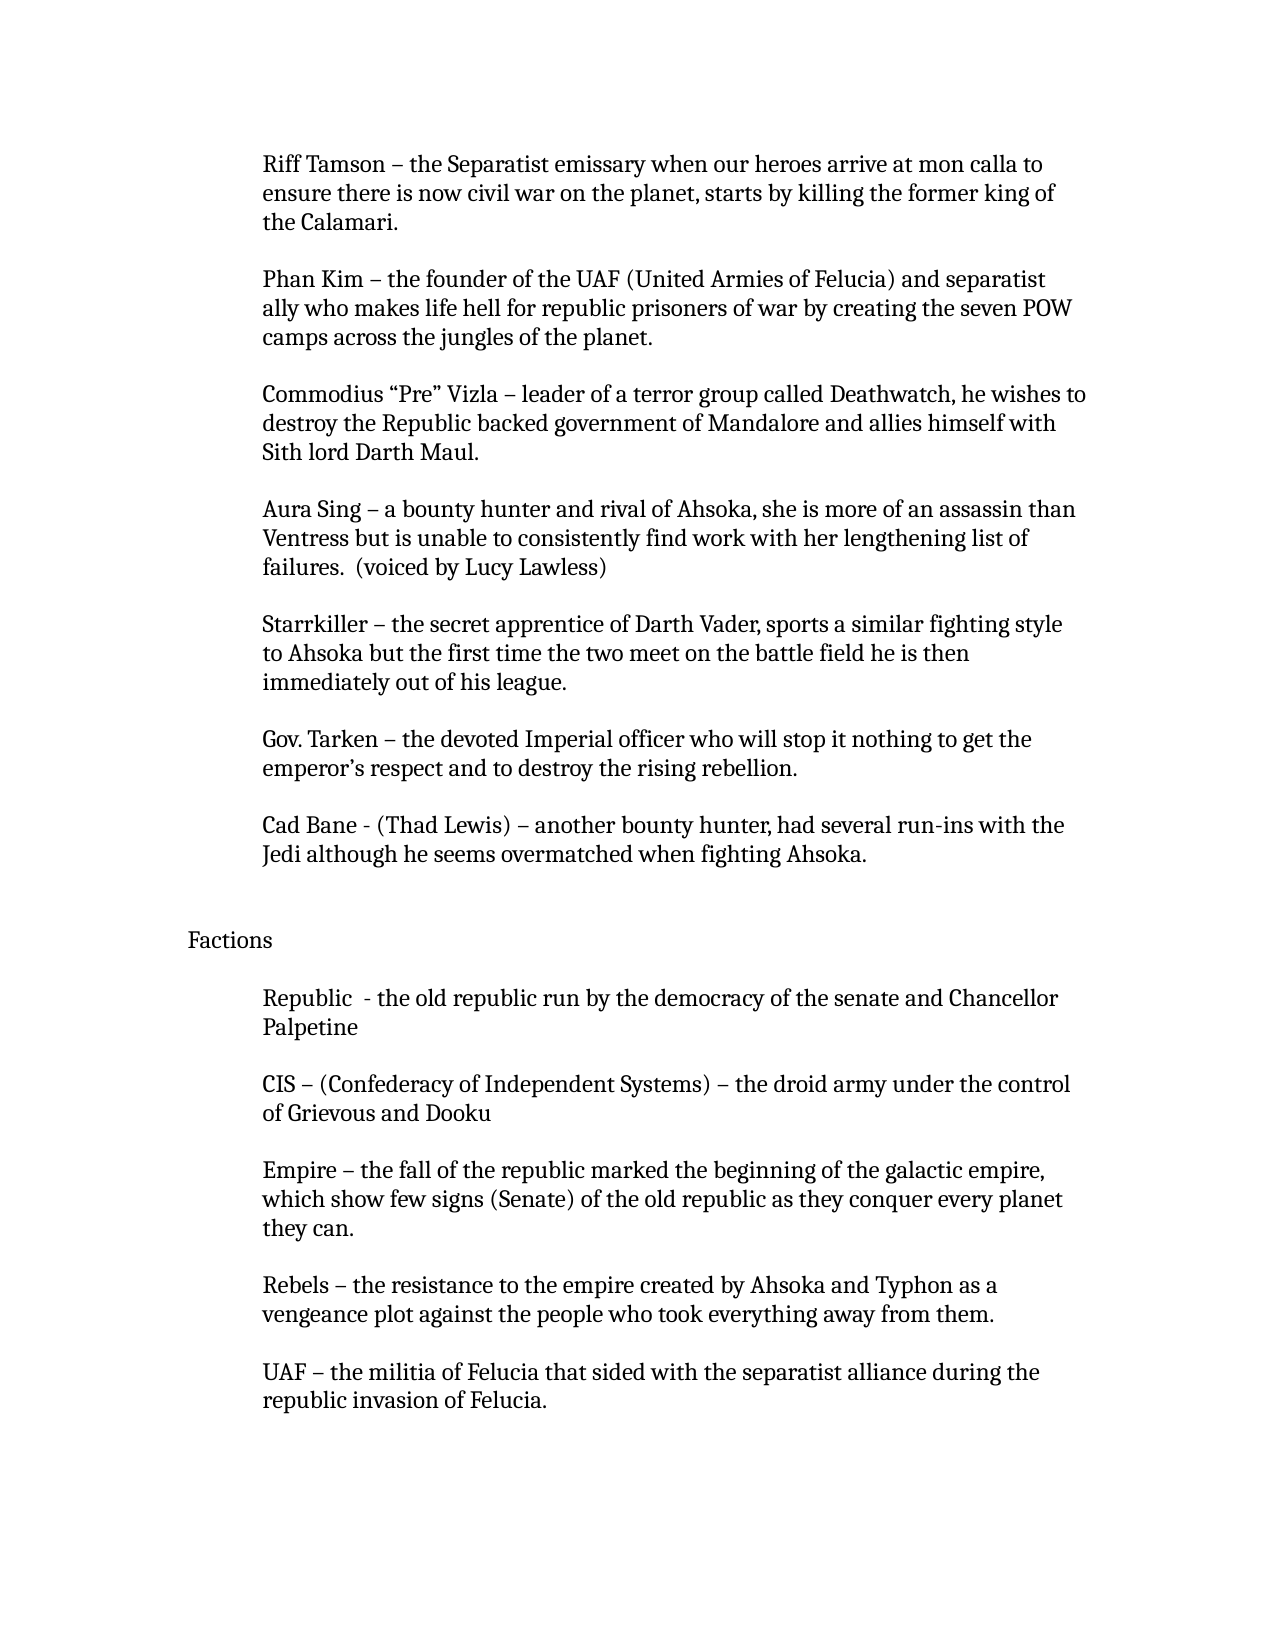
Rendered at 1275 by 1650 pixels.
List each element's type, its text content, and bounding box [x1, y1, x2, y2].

text UAF – the militia of Felucia that sided with the separatist alliance during the republic invasion of Felucia. [262, 1357, 1087, 1415]
text Cad Bane - (Thad Lewis) – another bounty hunter, had several run-ins with the Jedi although he seems overmatched when fighting Ahsoka. [262, 811, 1087, 869]
text Riff Tamson – the Separatist emissary when our heroes arrive at mon calla to ensure there is now civil war on the planet, starts by killing the former king of the Calamari. [262, 150, 1087, 236]
text Republic - the old republic run by the democracy of the senate and Chancellor Palpetine [262, 984, 1087, 1041]
text CIS – (Confederacy of Independent Systems) – the droid army under the control of Grievous and Dooku [262, 1070, 1087, 1127]
text Aura Sing – a bounty hunter and rival of Ahsoka, she is more of an assassin than Ventress but is unable to consistently find work with her lengthening list of failures. (voiced by Lucy Lawless) [262, 495, 1087, 581]
text Commodius “Pre” Vizla – leader of a terror group called Deathwatch, he wishes to destroy the Republic backed government of Mandalore and allies himself with Sith lord Darth Maul. [262, 380, 1087, 466]
text Gov. Tarken – the devoted Imperial officer who will stop it nothing to get the emperor’s respect and to destroy the rising rebellion. [262, 725, 1087, 782]
text Starrkiller – the secret apprentice of Darth Vader, sports a similar fighting style to Ahsoka but the first time the two meet on the battle field he is then immediately out of his league. [262, 610, 1087, 696]
text Phan Kim – the founder of the UAF (United Armies of Felucia) and separatist ally who makes life hell for republic prisoners of war by creating the seven POW camps across the jungles of the planet. [262, 265, 1087, 351]
text Empire – the fall of the republic marked the beginning of the galactic empire, which show few signs (Senate) of the old republic as they conquer every planet they can. [262, 1156, 1087, 1242]
text Factions [187, 926, 1087, 955]
text Rebels – the resistance to the empire created by Ahsoka and Typhon as a vengeance plot against the people who took everything away from them. [262, 1271, 1087, 1329]
